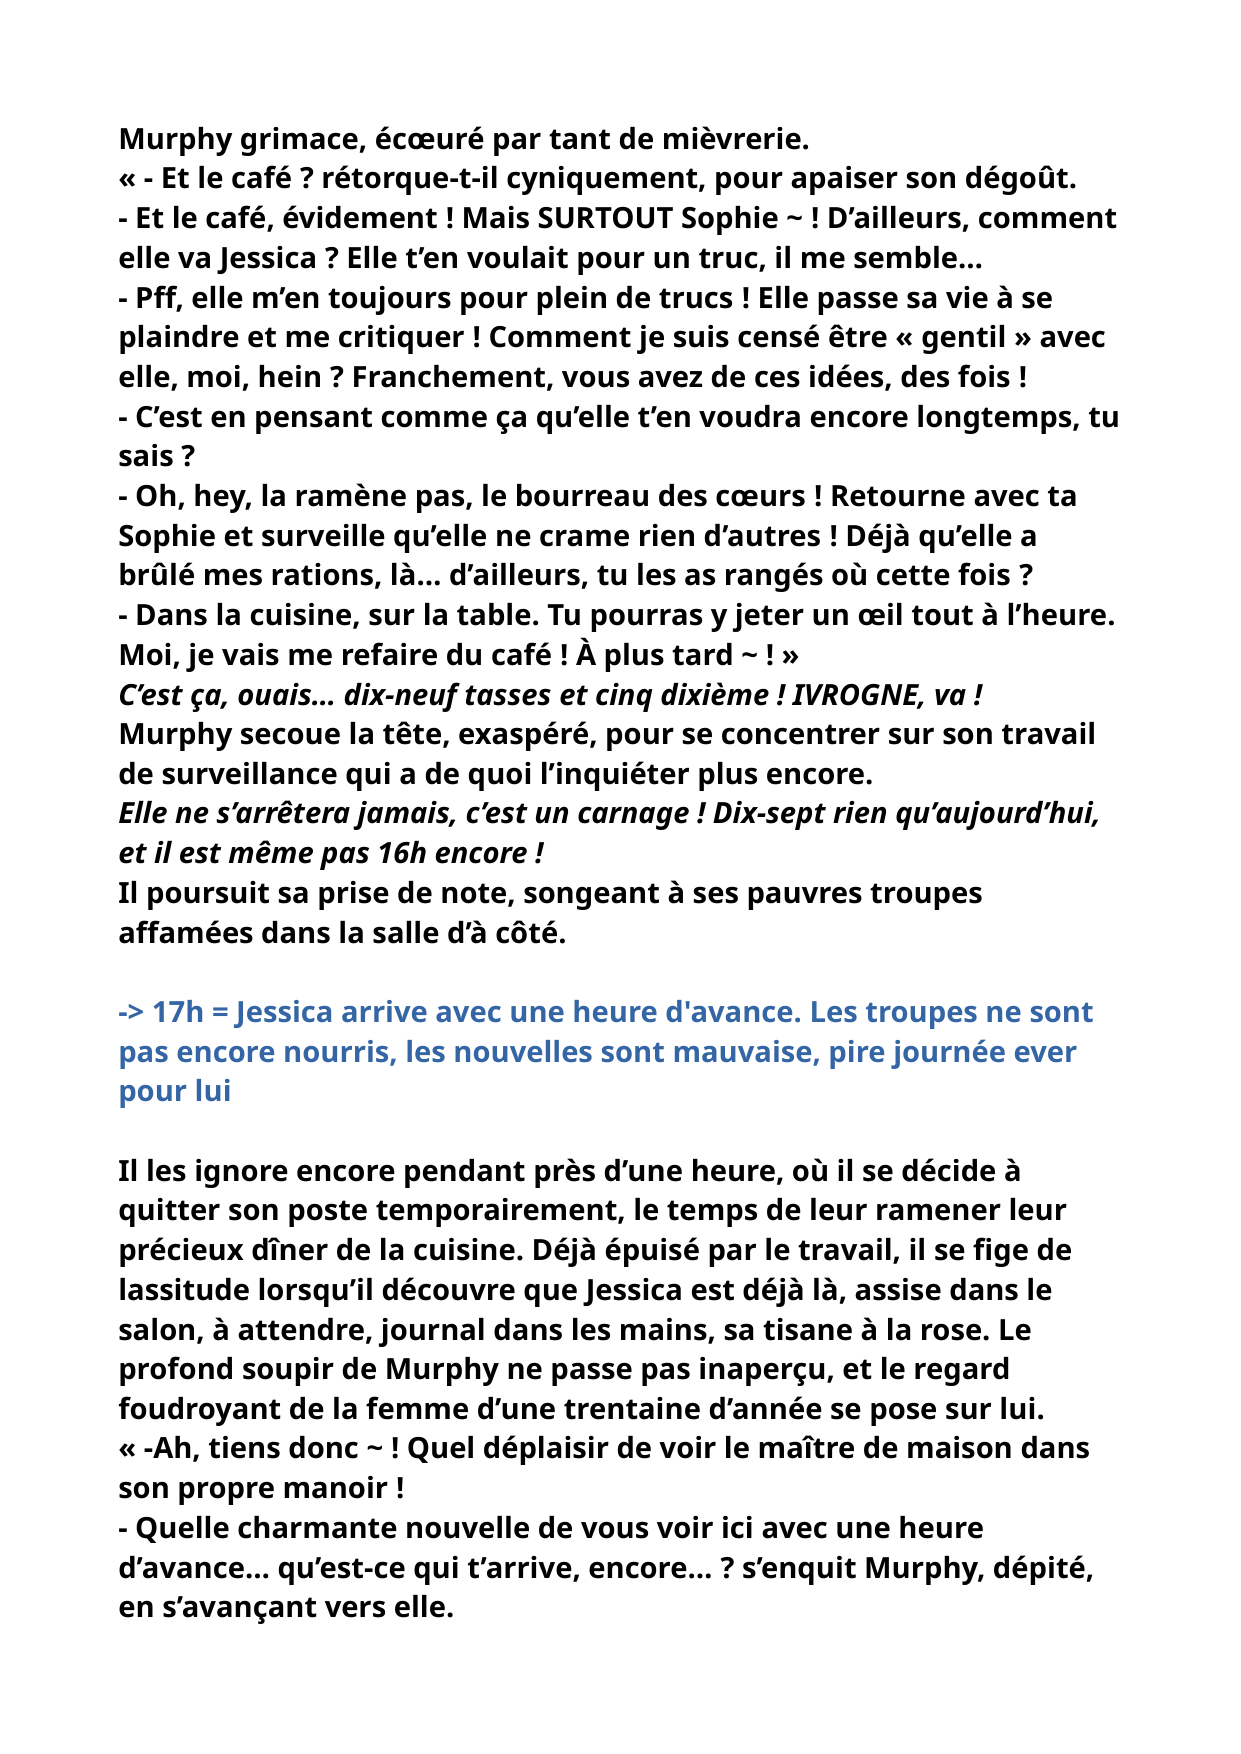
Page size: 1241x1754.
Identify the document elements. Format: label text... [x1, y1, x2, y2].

text Il les ignore encore pendant près d’une heure, où il se décide à quitter son poste temporairement, le temps de leur ramener leur précieux dîner de la cuisine. Déjà épuisé par le travail, il se fige de lassitude lorsqu’il découvre que Jessica est déjà là, assise dans le salon, à attendre, journal dans les mains, sa tisane à la rose. Le profond soupir de Murphy ne passe pas inaperçu, et le regard foudroyant de la femme d’une trentaine d’année se pose sur lui. [118, 1150, 1122, 1428]
text Murphy secoue la tête, exaspéré, pour se concentrer sur son travail de surveillance qui a de quoi l’inquiéter plus encore. [118, 713, 1122, 793]
text - Quelle charmante nouvelle de vous voir ici avec une heure d’avance… qu’est-ce qui t’arrive, encore… ? s’enquit Murphy, dépité, en s’avançant vers elle. [118, 1507, 1122, 1626]
text - Et le café, évidement ! Mais SURTOUT Sophie ~ ! D’ailleurs, comment elle va Jessica ? Elle t’en voulait pour un truc, il me semble… [118, 197, 1122, 277]
text - Oh, hey, la ramène pas, le bourreau des cœurs ! Retourne avec ta Sophie et surveille qu’elle ne crame rien d’autres ! Déjà qu’elle a brûlé mes rations, là… d’ailleurs, tu les as rangés où cette fois ? [118, 475, 1122, 594]
text Murphy grimace, écœuré par tant de mièvrerie. [118, 118, 1122, 158]
text Il poursuit sa prise de note, songeant à ses pauvres troupes affamées dans la salle d’à côté. [118, 872, 1122, 952]
text « -Ah, tiens donc ~ ! Quel déplaisir de voir le maître de maison dans son propre manoir ! [118, 1428, 1122, 1507]
text C’est ça, ouais… dix-neuf tasses et cinq dixième ! IVROGNE, va ! [118, 674, 1122, 713]
text « - Et le café ? rétorque-t-il cyniquement, pour apaiser son dégoût. [118, 158, 1122, 197]
text -> 17h = Jessica arrive avec une heure d'avance. Les troupes ne sont pas encore nourris, les nouvelles sont mauvaise, pire journée ever pour lui [118, 991, 1122, 1110]
text - Dans la cuisine, sur la table. Tu pourras y jeter un œil tout à l’heure. Moi, je vais me refaire du café ! À plus tard ~ ! » [118, 594, 1122, 674]
text - Pff, elle m’en toujours pour plein de trucs ! Elle passe sa vie à se plaindre et me critiquer ! Comment je suis censé être « gentil » avec elle, moi, hein ? Franchement, vous avez de ces idées, des fois ! [118, 277, 1122, 396]
text Elle ne s’arrêtera jamais, c’est un carnage ! Dix-sept rien qu’aujourd’hui, et il est même pas 16h encore ! [118, 793, 1122, 872]
text - C’est en pensant comme ça qu’elle t’en voudra encore longtemps, tu sais ? [118, 396, 1122, 475]
